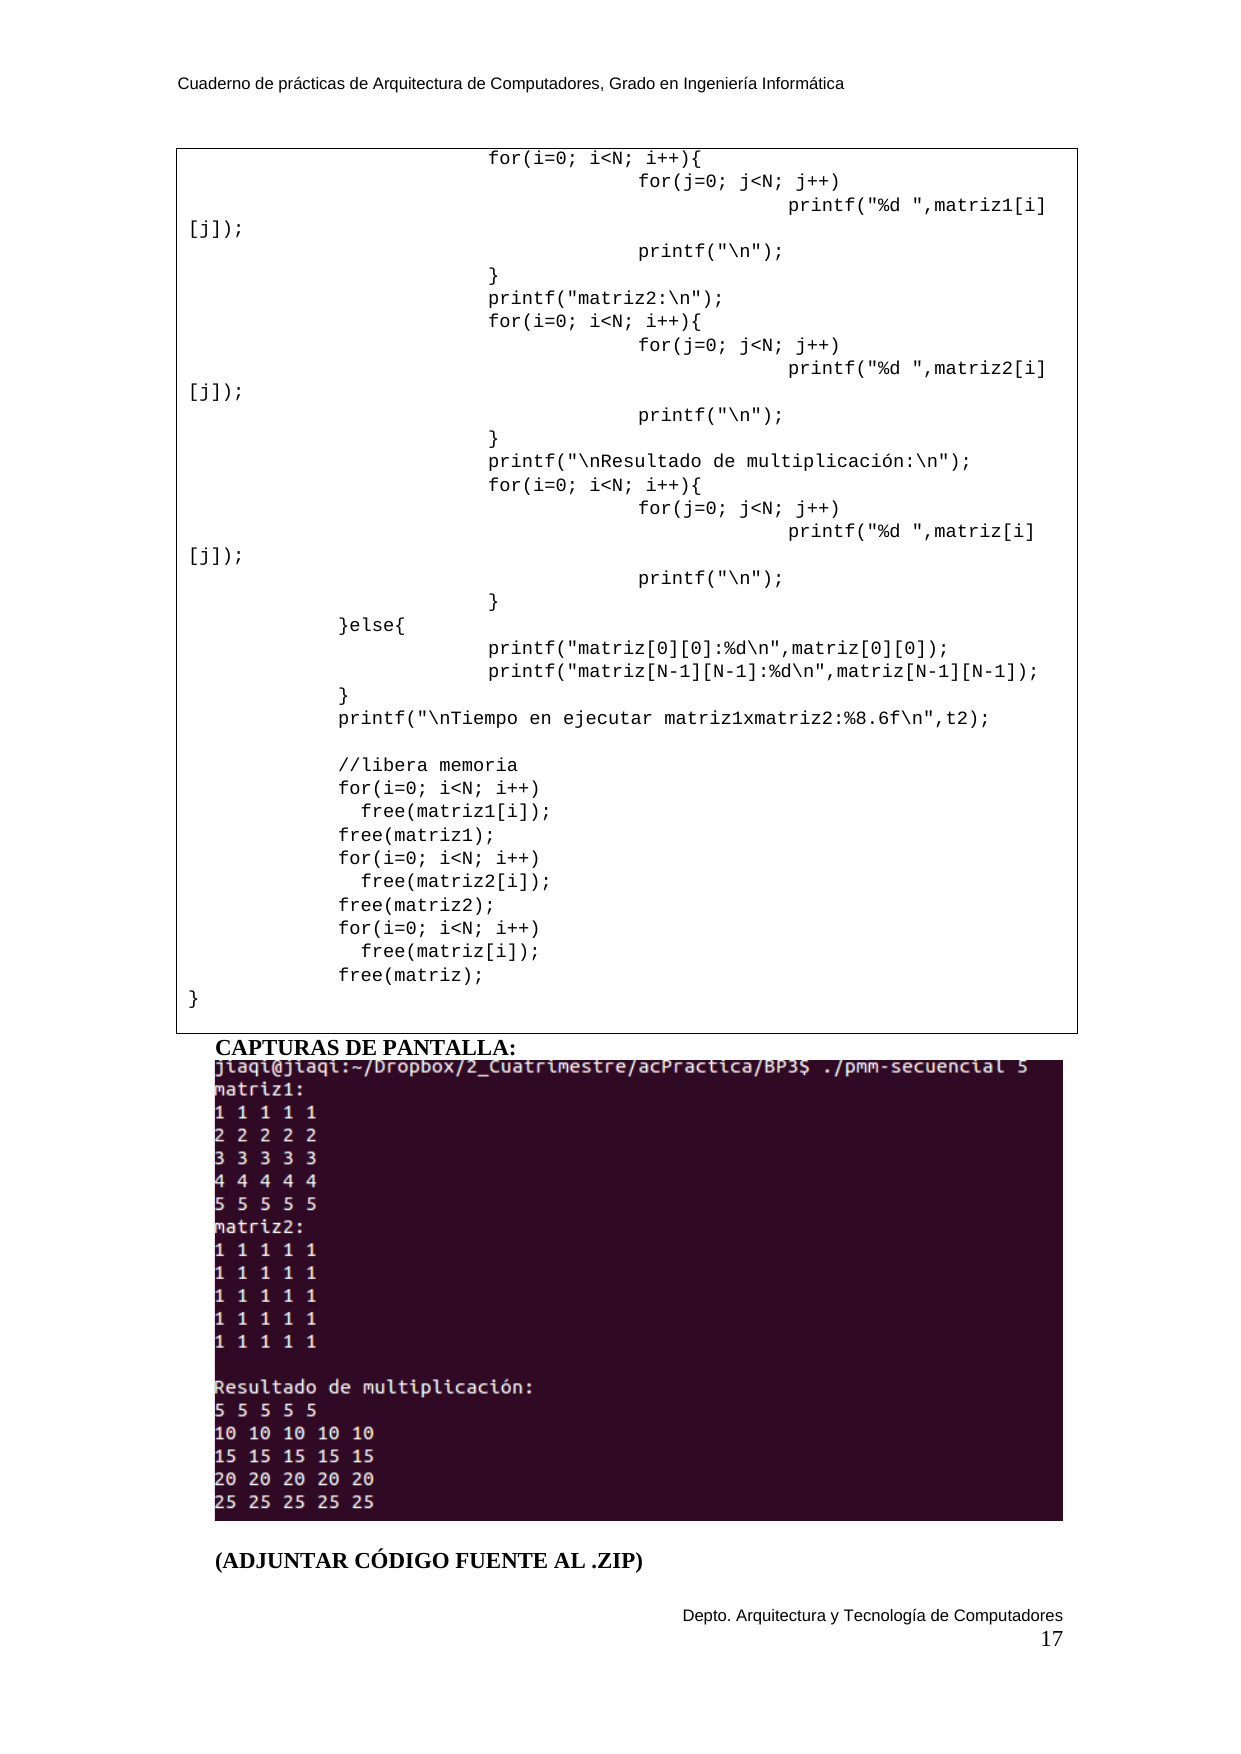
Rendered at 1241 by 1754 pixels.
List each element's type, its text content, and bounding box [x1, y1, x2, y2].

text CAPTURAS DE PANTALLA: [215, 1034, 1063, 1060]
table_header for(i=0; i<N; i++){ for(j=0; j<N; j++) printf("%d ",matriz1[i][j]); printf("\n"); } printf("matriz2:\n"); for(i=0; i<N; i++){ for(j=0; j<N; j++) printf("%d ",matriz2[i][j]); printf("\n"); } printf("\nResultado de multiplicación:\n"); for(i=0; i<N; i++){ for(j=0; j<N; j++) printf("%d ",matriz[i][j]); printf("\n"); } }else{ printf("matriz[0][0]:%d\n",matriz[0][0]); printf("matriz[N-1][N-1]:%d\n",matriz[N-1][N-1]); } printf("\nTiempo en ejecutar matriz1xmatriz2:%8.6f\n",t2); //libera memoria for(i=0; i<N; i++) free(matriz1[i]); free(matriz1); for(i=0; i<N; i++) free(matriz2[i]); free(matriz2); for(i=0; i<N; i++) free(matriz[i]); free(matriz); } [177, 149, 1077, 1033]
picture [214, 1060, 1063, 1521]
text (ADJUNTAR CÓDIGO FUENTE AL .ZIP) [215, 1547, 1063, 1574]
